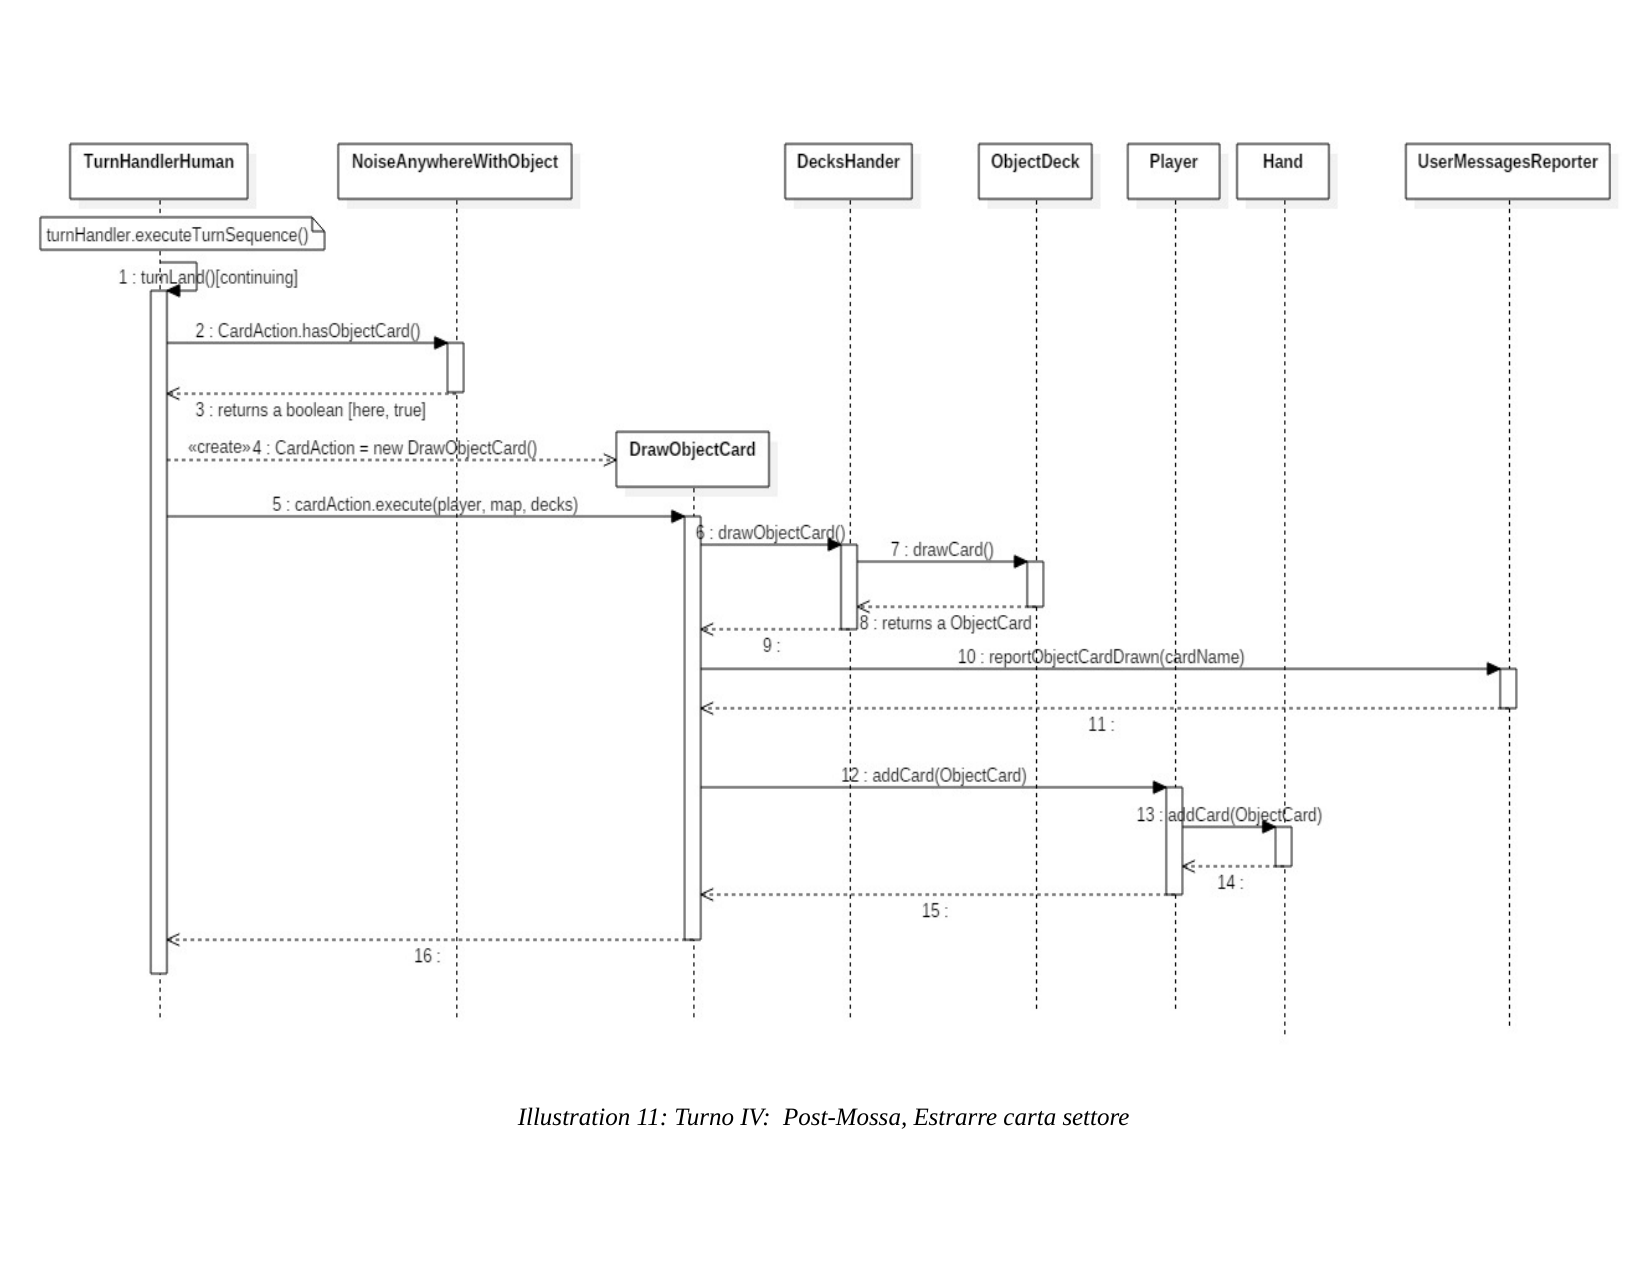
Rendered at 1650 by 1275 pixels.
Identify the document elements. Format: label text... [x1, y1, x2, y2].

text Illustration 11: Turno IV: Post-Mossa, Estrarre carta settore [28, 1102, 1622, 1131]
picture [28, 130, 1622, 1050]
